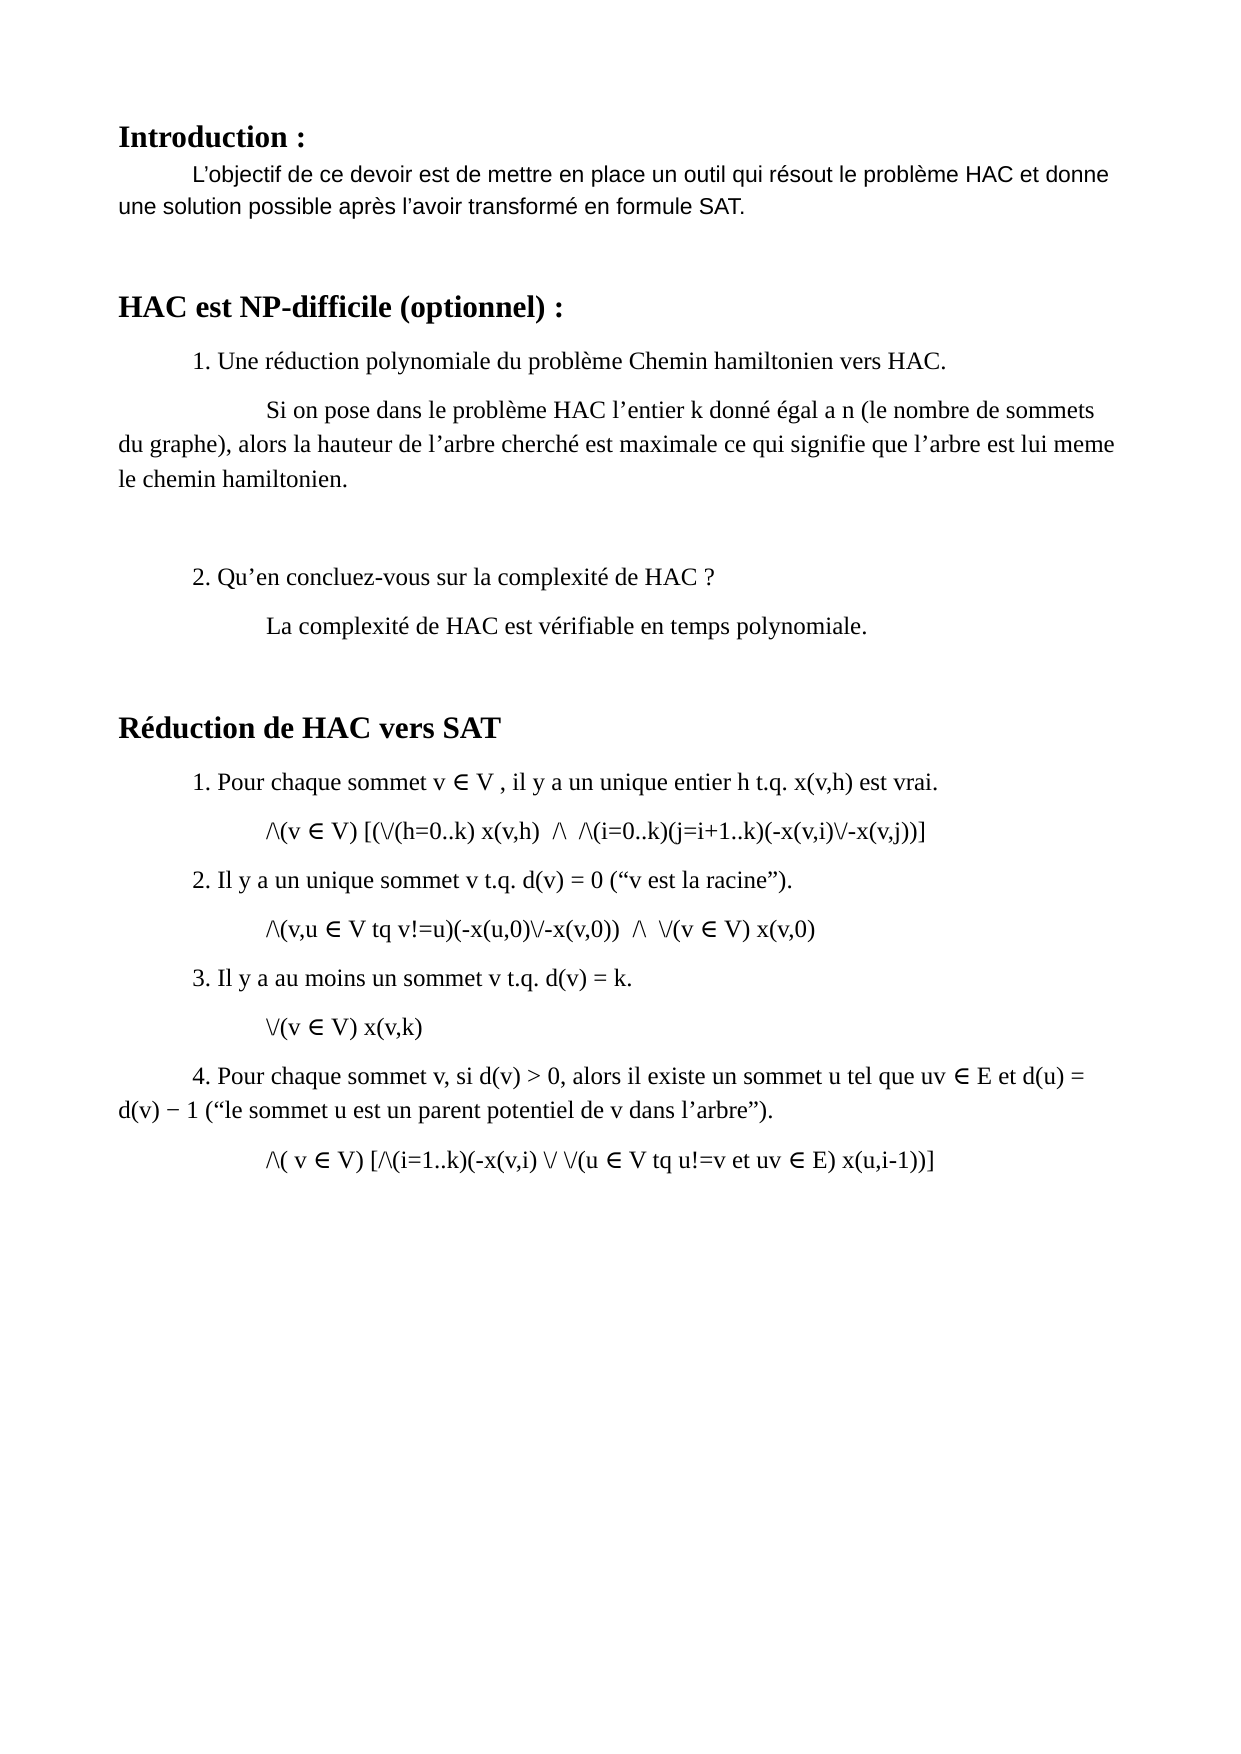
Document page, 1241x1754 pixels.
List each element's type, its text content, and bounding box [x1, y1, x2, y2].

text La complexité de HAC est vérifiable en temps polynomiale. [118, 611, 1122, 640]
text Introduction : [118, 118, 1122, 154]
text L’objectif de ce devoir est de mettre en place un outil qui résout le problème HAC et donne une solution possible après l’avoir transformé en formule SAT. [118, 161, 1122, 219]
text Réduction de HAC vers SAT [118, 709, 1122, 745]
text 2. Il y a un unique sommet v t.q. d(v) = 0 (“v est la racine”). [118, 865, 1122, 894]
text /\(v,u ∈ V tq v!=u)(-x(u,0)\/-x(v,0)) /\ \/(v ∈ V) x(v,0) [118, 914, 1122, 943]
text 4. Pour chaque sommet v, si d(v) > 0, alors il existe un sommet u tel que uv ∈ E et d(u) = d(v) − 1 (“le sommet u est un parent potentiel de v dans l’arbre”). [118, 1061, 1122, 1124]
text /\(v ∈ V) [(\/(h=0..k) x(v,h) /\ /\(i=0..k)(j=i+1..k)(-x(v,i)\/-x(v,j))] [118, 816, 1122, 844]
text 1. Pour chaque sommet v ∈ V , il y a un unique entier h t.q. x(v,h) est vrai. [118, 767, 1122, 796]
text HAC est NP-difficile (optionnel) : [118, 288, 1122, 324]
text 2. Qu’en concluez-vous sur la complexité de HAC ? [118, 562, 1122, 591]
text 3. Il y a au moins un sommet v t.q. d(v) = k. [118, 963, 1122, 992]
text 1. Une réduction polynomiale du problème Chemin hamiltonien vers HAC. [118, 346, 1122, 374]
text /\( v ∈ V) [/\(i=1..k)(-x(v,i) \/ \/(u ∈ V tq u!=v et uv ∈ E) x(u,i-1))] [118, 1145, 1122, 1173]
text \/(v ∈ V) x(v,k) [118, 1012, 1122, 1041]
text Si on pose dans le problème HAC l’entier k donné égal a n (le nombre de sommets du graphe), alors la hauteur de l’arbre cherché est maximale ce qui signifie que l’arbre est lui meme le chemin hamiltonien. [118, 395, 1122, 492]
